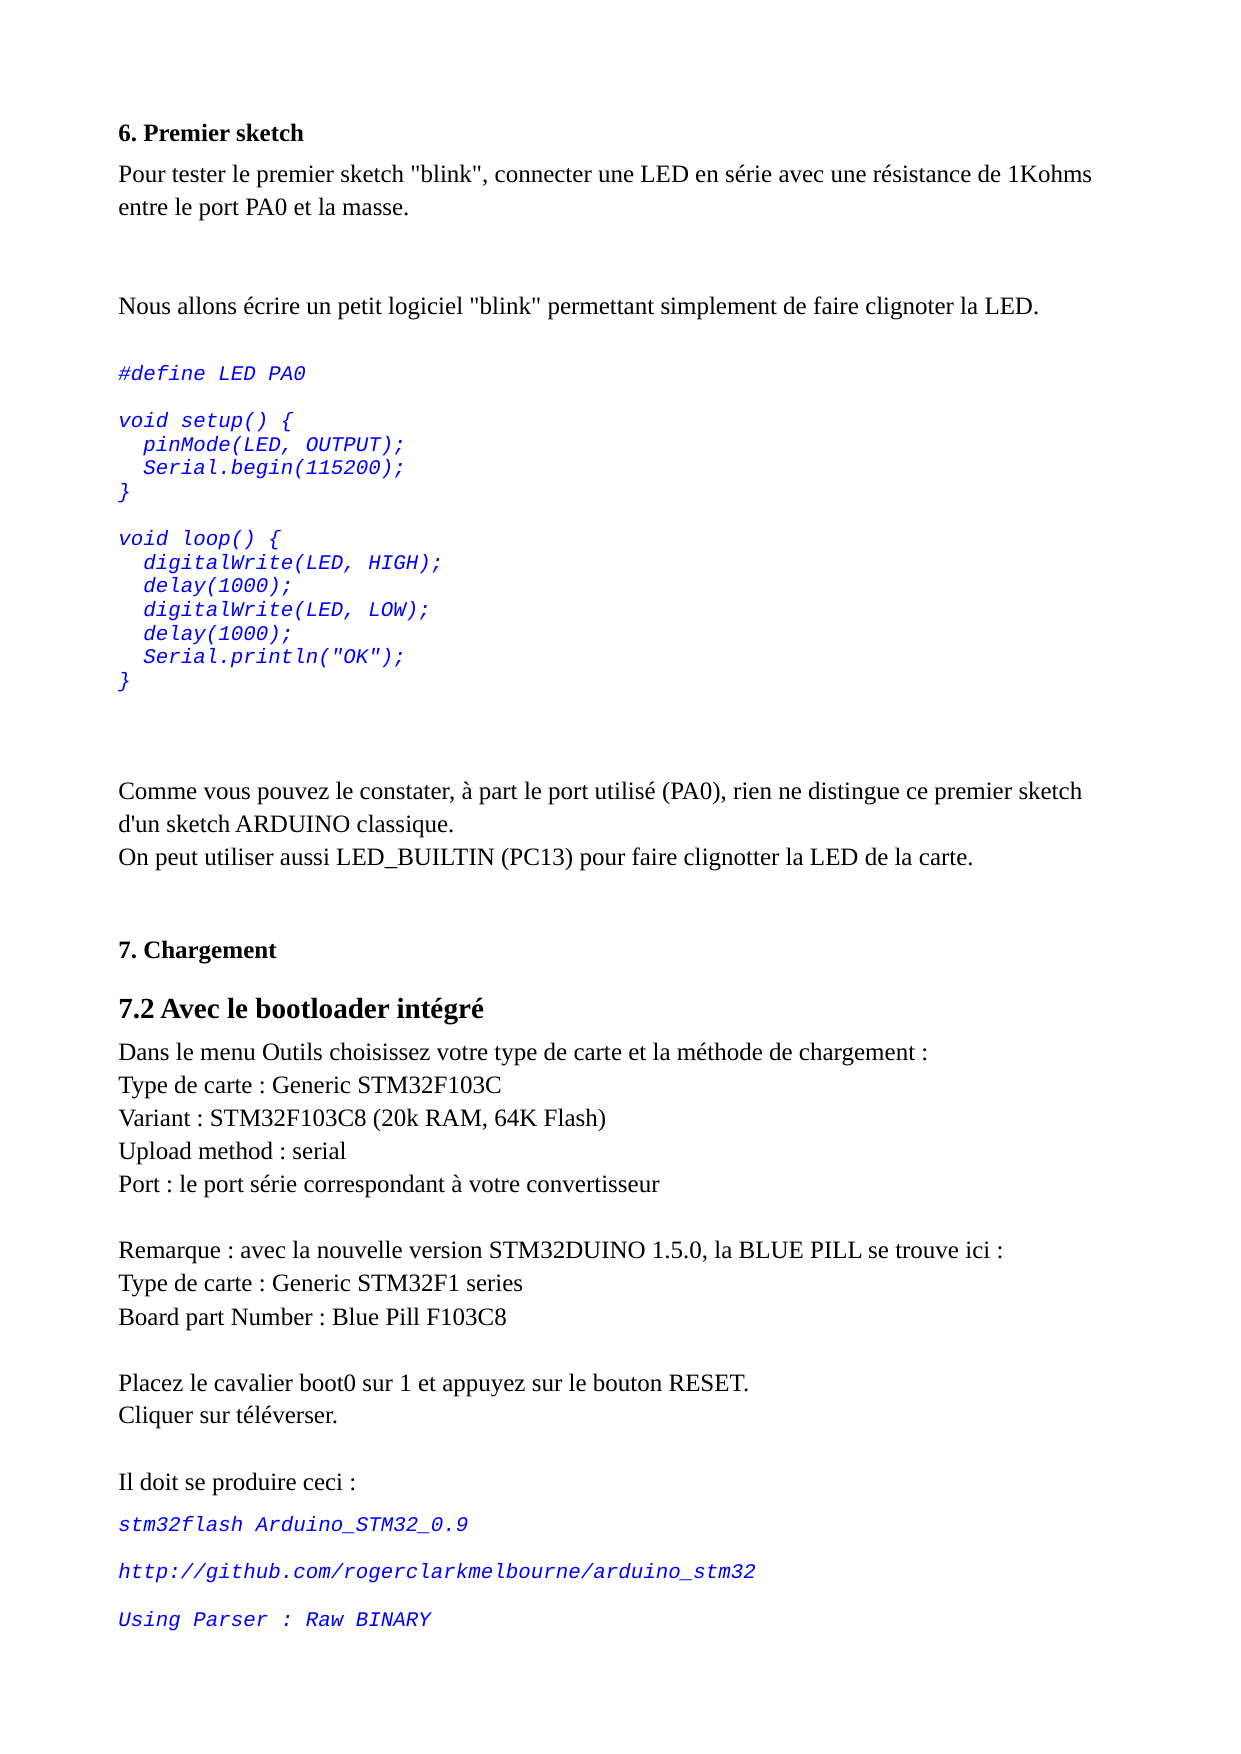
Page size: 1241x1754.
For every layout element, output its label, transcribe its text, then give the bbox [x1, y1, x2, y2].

text Pour tester le premier sketch "blink", connecter une LED en série avec une résistance de 1Kohms entre le port PA0 et la masse. Nous allons écrire un petit logiciel "blink" permettant simplement de faire clignoter la LED. [118, 159, 1122, 320]
text pinMode(LED, OUTPUT); [118, 434, 1122, 457]
text } [118, 481, 1122, 504]
text digitalWrite(LED, HIGH); [118, 552, 1122, 576]
subtitle 7.2 Avec le bootloader intégré [118, 991, 1122, 1025]
text delay(1000); [118, 623, 1122, 646]
text } [118, 670, 1122, 694]
text Serial.begin(115200); [118, 457, 1122, 481]
text Comme vous pouvez le constater, à part le port utilisé (PA0), rien ne distingue ce premier sketch d'un sketch ARDUINO classique. On peut utiliser aussi LED_BUILTIN (PC13) pour faire clignotter la LED de la carte. [118, 776, 1122, 904]
text stm32flash Arduino_STM32_0.9 [118, 1514, 1122, 1538]
text Dans le menu Outils choisissez votre type de carte et la méthode de chargement : Type de carte : Generic STM32F103C Variant : STM32F103C8 (20k RAM, 64K Flash) Upload method : serial Port : le port série correspondant à votre convertisseur Remarque : avec la nouvelle version STM32DUINO 1.5.0, la BLUE PILL se trouve ici : Type de carte : Generic STM32F1 series Board part Number : Blue Pill F103C8 Placez le cavalier boot0 sur 1 et appuyez sur le bouton RESET. Cliquer sur téléverser. Il doit se produire ceci : [118, 1037, 1122, 1495]
text Using Parser : Raw BINARY [118, 1609, 1122, 1632]
text delay(1000); [118, 576, 1122, 599]
text #define LED PA0 [118, 363, 1122, 386]
text digitalWrite(LED, LOW); [118, 599, 1122, 623]
subtitle 6. Premier sketch [118, 118, 1122, 147]
text void setup() { [118, 410, 1122, 434]
text void loop() { [118, 528, 1122, 552]
text http://github.com/rogerclarkmelbourne/arduino_stm32 [118, 1562, 1122, 1585]
text Serial.println("OK"); [118, 646, 1122, 670]
subtitle 7. Chargement [118, 936, 1122, 964]
